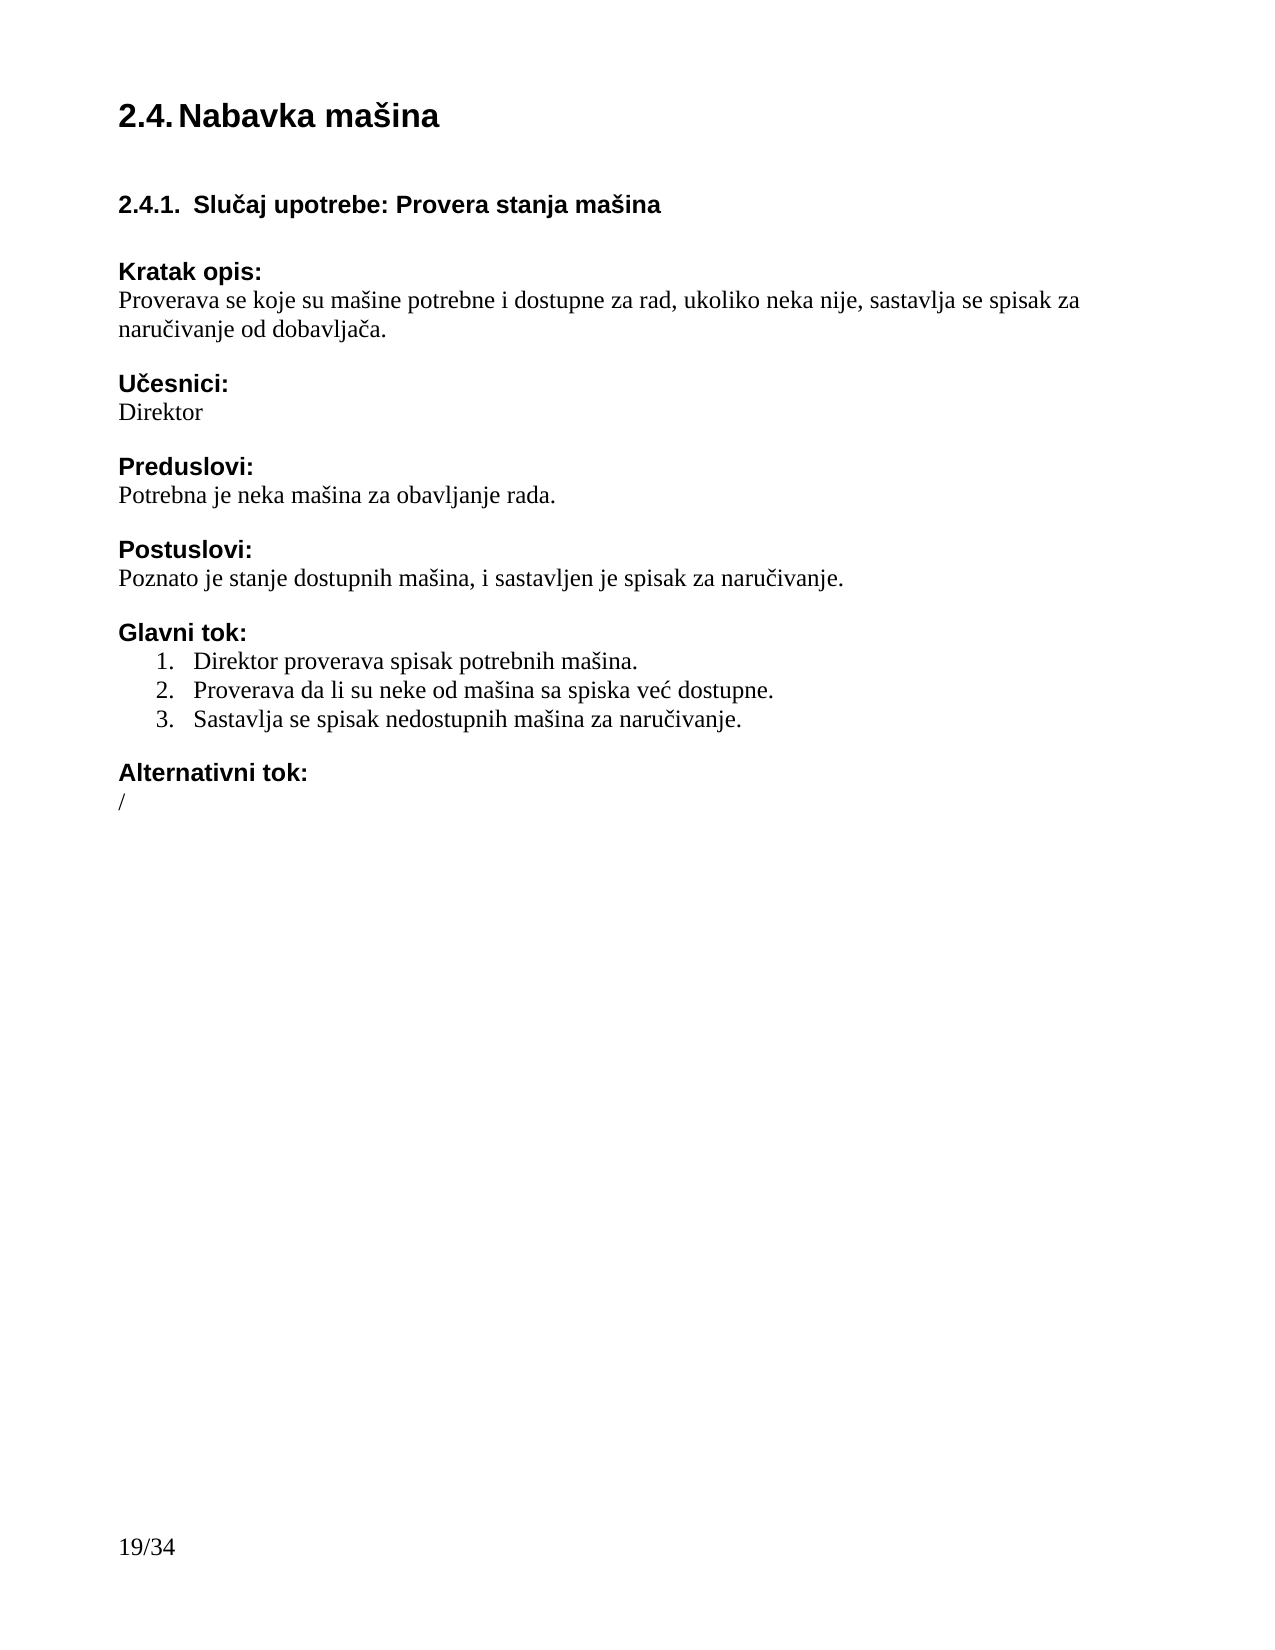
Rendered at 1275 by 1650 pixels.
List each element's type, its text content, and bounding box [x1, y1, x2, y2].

subtitle Učesnici: [118, 369, 1157, 397]
subtitle Slučaj upotrebe: Provera stanja mašina [118, 190, 1157, 219]
subtitle Kratak opis: [118, 257, 1157, 286]
subtitle Nabavka mašina [118, 96, 1157, 134]
list Proverava da li su neke od mašina sa spiska već dostupne. [156, 675, 1157, 704]
subtitle Alternativni tok: [118, 758, 1157, 787]
text Potrebna je neka mašina za obavljanje rada. [118, 480, 1157, 509]
subtitle Preduslovi: [118, 452, 1157, 480]
list Sastavlja se spisak nedostupnih mašina za naručivanje. [156, 704, 1157, 733]
text / [118, 787, 1157, 816]
subtitle Postuslovi: [118, 535, 1157, 563]
text Direktor [118, 397, 1157, 426]
text Poznato je stanje dostupnih mašina, i sastavljen je spisak za naručivanje. [118, 563, 1157, 592]
text Proverava se koje su mašine potrebne i dostupne za rad, ukoliko neka nije, sastavlja se spisak za naručivanje od dobavljača. [118, 286, 1157, 343]
list Direktor proverava spisak potrebnih mašina. [156, 646, 1157, 675]
subtitle Glavni tok: [118, 618, 1157, 646]
